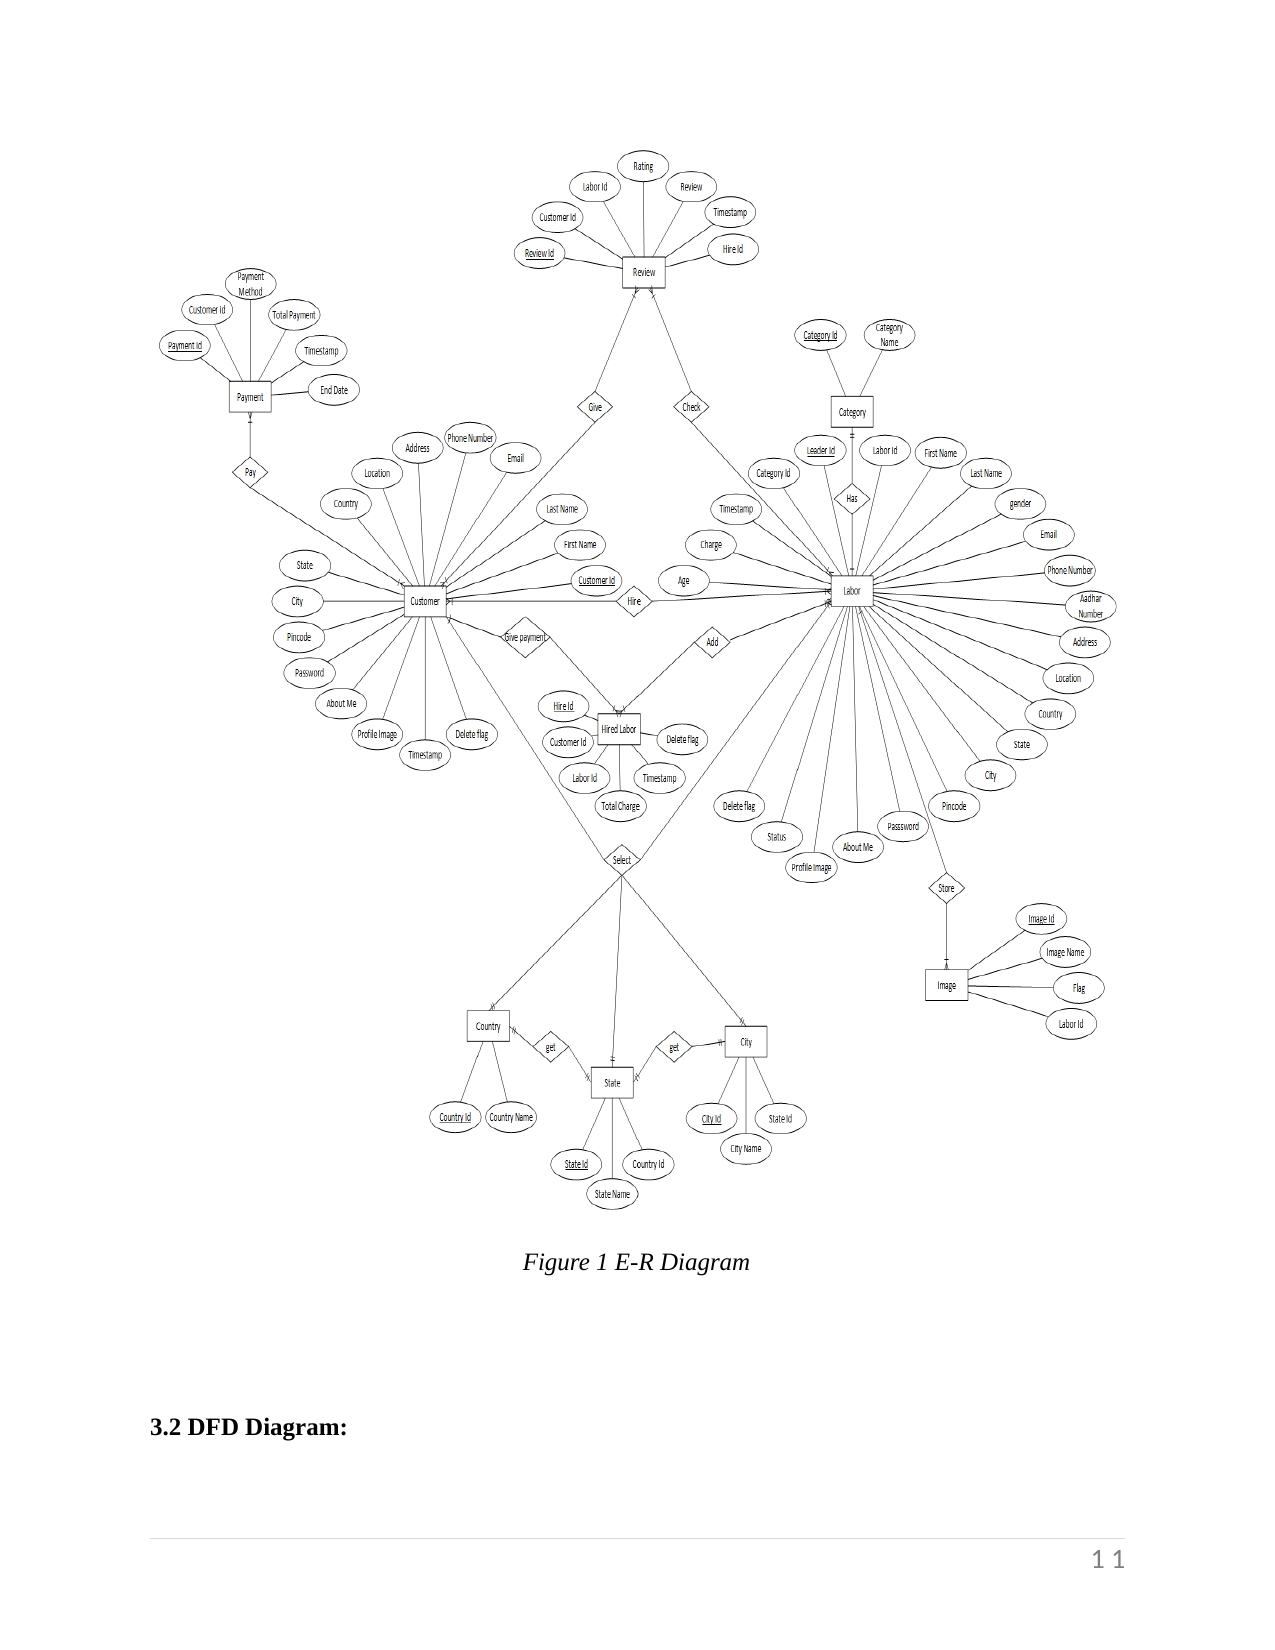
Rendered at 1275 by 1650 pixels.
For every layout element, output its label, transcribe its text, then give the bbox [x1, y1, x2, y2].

text 3.2 DFD Diagram: [150, 1412, 1125, 1441]
picture [158, 150, 1117, 1210]
text Figure 1 E-R Diagram [150, 1247, 1125, 1276]
